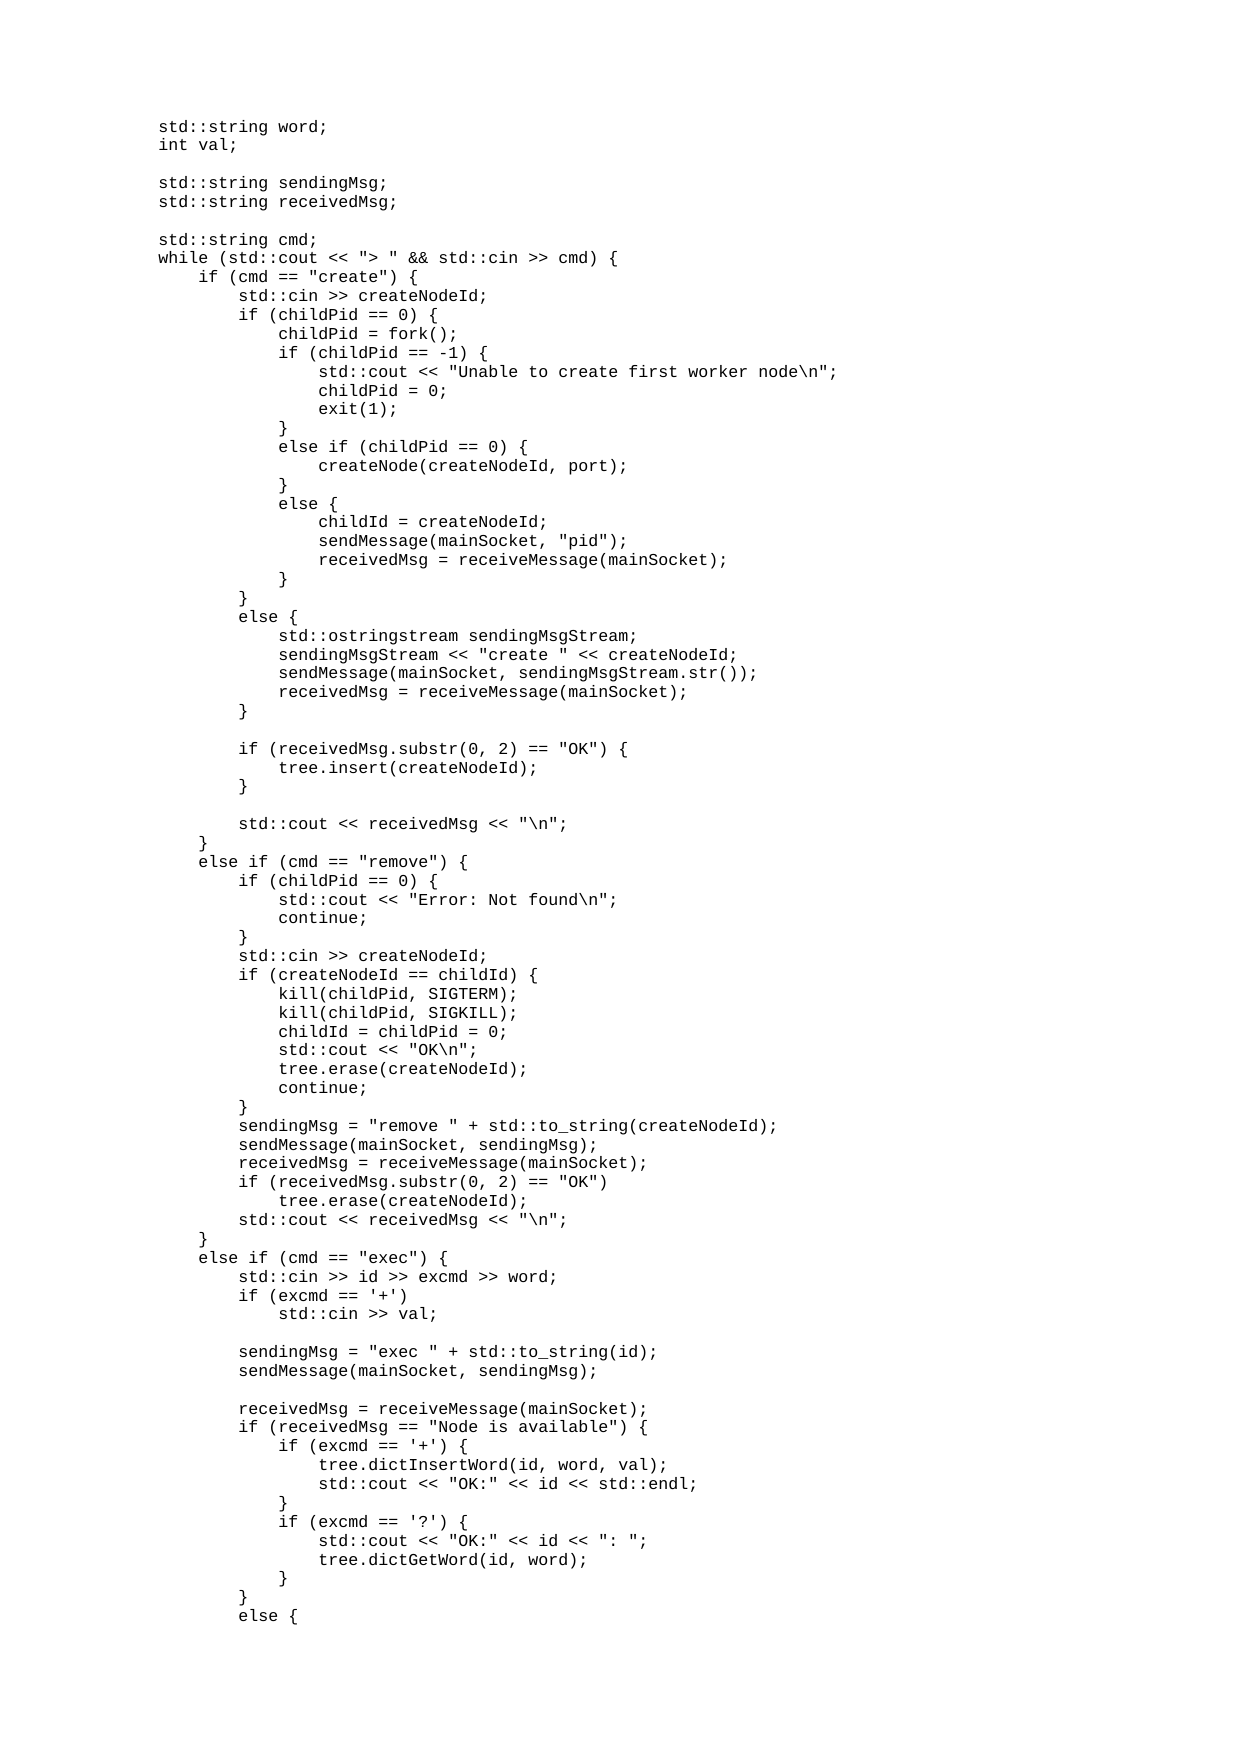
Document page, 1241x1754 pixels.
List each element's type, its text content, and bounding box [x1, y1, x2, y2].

text std::cin >> id >> excmd >> word; [118, 1268, 1122, 1287]
text tree.dictGetWord(id, word); [118, 1551, 1122, 1570]
text std::cout << "OK:" << id << std::endl; [118, 1476, 1122, 1494]
text int val; [118, 137, 1122, 156]
text if (receivedMsg.substr(0, 2) == "OK") { [118, 740, 1122, 759]
text if (receivedMsg == "Node is available") { [118, 1419, 1122, 1438]
text } [118, 834, 1122, 853]
text else { [118, 608, 1122, 627]
text } [118, 1098, 1122, 1117]
text else { [118, 495, 1122, 514]
text if (excmd == '+') { [118, 1438, 1122, 1457]
text } [118, 1570, 1122, 1589]
text std::cout << receivedMsg << "\n"; [118, 816, 1122, 834]
text childId = childPid = 0; [118, 1023, 1122, 1042]
text if (createNodeId == childId) { [118, 967, 1122, 985]
text continue; [118, 910, 1122, 929]
text tree.erase(createNodeId); [118, 1061, 1122, 1080]
text } [118, 1231, 1122, 1249]
text else if (childPid == 0) { [118, 439, 1122, 457]
text if (cmd == "create") { [118, 269, 1122, 288]
text } [118, 778, 1122, 797]
text sendMessage(mainSocket, sendingMsgStream.str()); [118, 665, 1122, 684]
text if (childPid == -1) { [118, 344, 1122, 363]
text std::ostringstream sendingMsgStream; [118, 627, 1122, 646]
text childPid = 0; [118, 382, 1122, 401]
text std::string sendingMsg; [118, 175, 1122, 193]
text tree.insert(createNodeId); [118, 759, 1122, 778]
text } [118, 929, 1122, 948]
text receivedMsg = receiveMessage(mainSocket); [118, 552, 1122, 571]
text createNode(createNodeId, port); [118, 457, 1122, 476]
text if (childPid == 0) { [118, 307, 1122, 326]
text childPid = fork(); [118, 326, 1122, 344]
text std::string cmd; [118, 231, 1122, 250]
text if (excmd == '?') { [118, 1513, 1122, 1532]
text tree.dictInsertWord(id, word, val); [118, 1457, 1122, 1476]
text std::cout << "OK:" << id << ": "; [118, 1532, 1122, 1551]
text while (std::cout << "> " && std::cin >> cmd) { [118, 250, 1122, 269]
text std::cin >> createNodeId; [118, 288, 1122, 307]
text else if (cmd == "exec") { [118, 1249, 1122, 1268]
text } [118, 571, 1122, 589]
text continue; [118, 1080, 1122, 1098]
text if (excmd == '+') [118, 1287, 1122, 1306]
text } [118, 1589, 1122, 1608]
text receivedMsg = receiveMessage(mainSocket); [118, 1400, 1122, 1419]
text sendingMsg = "remove " + std::to_string(createNodeId); [118, 1117, 1122, 1136]
text std::cout << "Error: Not found\n"; [118, 891, 1122, 910]
text } [118, 703, 1122, 721]
text std::cin >> val; [118, 1306, 1122, 1325]
text std::string receivedMsg; [118, 193, 1122, 212]
text receivedMsg = receiveMessage(mainSocket); [118, 1155, 1122, 1174]
text if (receivedMsg.substr(0, 2) == "OK") [118, 1174, 1122, 1193]
text std::cin >> createNodeId; [118, 948, 1122, 967]
text else if (cmd == "remove") { [118, 853, 1122, 872]
text } [118, 476, 1122, 495]
text kill(childPid, SIGKILL); [118, 1004, 1122, 1023]
text sendMessage(mainSocket, sendingMsg); [118, 1362, 1122, 1381]
text exit(1); [118, 401, 1122, 420]
text } [118, 420, 1122, 439]
text childId = createNodeId; [118, 514, 1122, 533]
text sendingMsgStream << "create " << createNodeId; [118, 646, 1122, 665]
text tree.erase(createNodeId); [118, 1193, 1122, 1212]
text sendingMsg = "exec " + std::to_string(id); [118, 1344, 1122, 1362]
text std::string word; [118, 118, 1122, 137]
text } [118, 589, 1122, 608]
text std::cout << receivedMsg << "\n"; [118, 1212, 1122, 1231]
text if (childPid == 0) { [118, 872, 1122, 891]
text kill(childPid, SIGTERM); [118, 985, 1122, 1004]
text } [118, 1494, 1122, 1513]
text receivedMsg = receiveMessage(mainSocket); [118, 684, 1122, 703]
text std::cout << "Unable to create first worker node\n"; [118, 363, 1122, 382]
text sendMessage(mainSocket, sendingMsg); [118, 1136, 1122, 1155]
text sendMessage(mainSocket, "pid"); [118, 533, 1122, 552]
text else { [118, 1608, 1122, 1626]
text std::cout << "OK\n"; [118, 1042, 1122, 1061]
